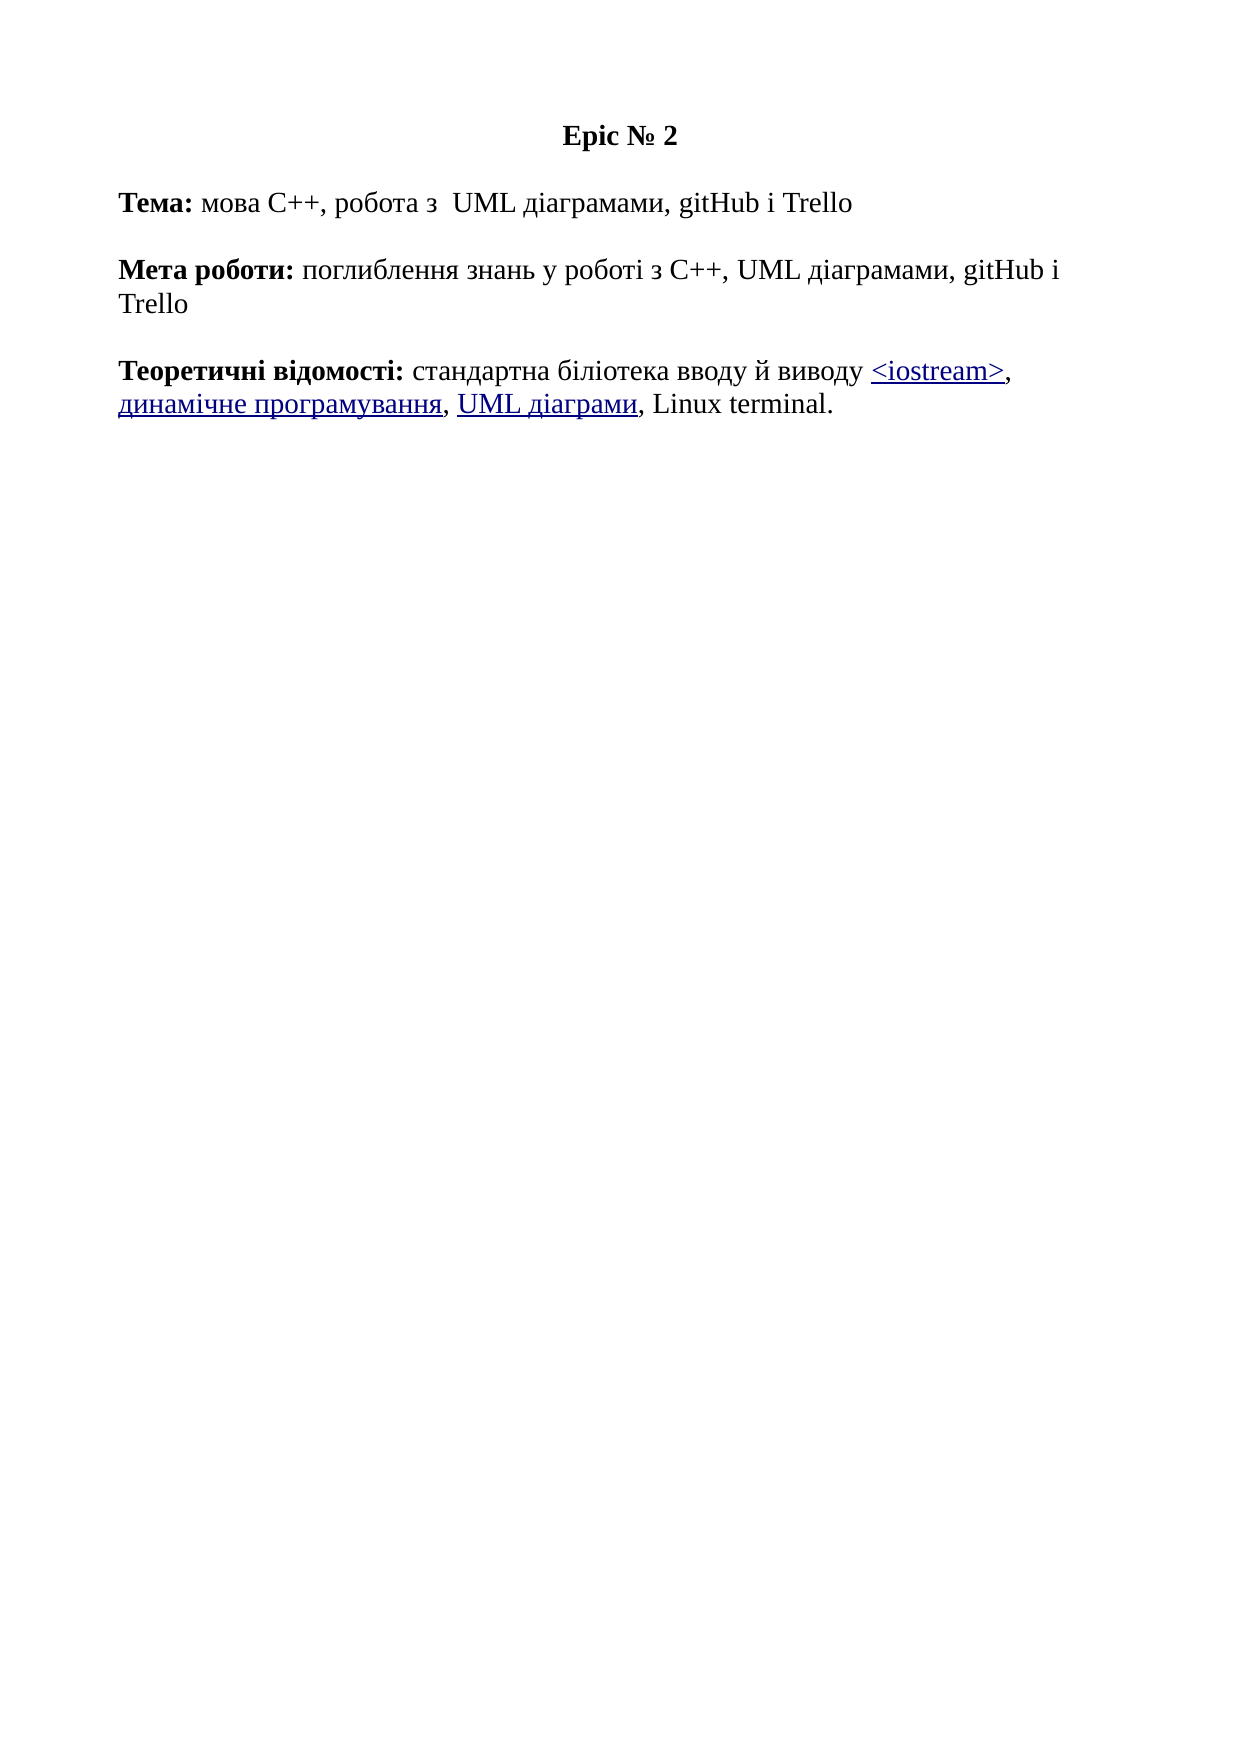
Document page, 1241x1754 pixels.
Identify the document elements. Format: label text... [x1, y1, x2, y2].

text Тема: мова С++, робота з UML діаграмами, gitHub і Trello [118, 185, 1122, 219]
text Теоретичні відомості: стандартна біліотека вводу й виводу <iostream>, динамічне програмування, UML діаграми, Linux terminal. [118, 353, 1122, 420]
text Epic № 2 [118, 118, 1122, 152]
text Мета роботи: поглиблення знань у роботі з С++, UML діаграмами, gitHub і Trello [118, 252, 1122, 319]
